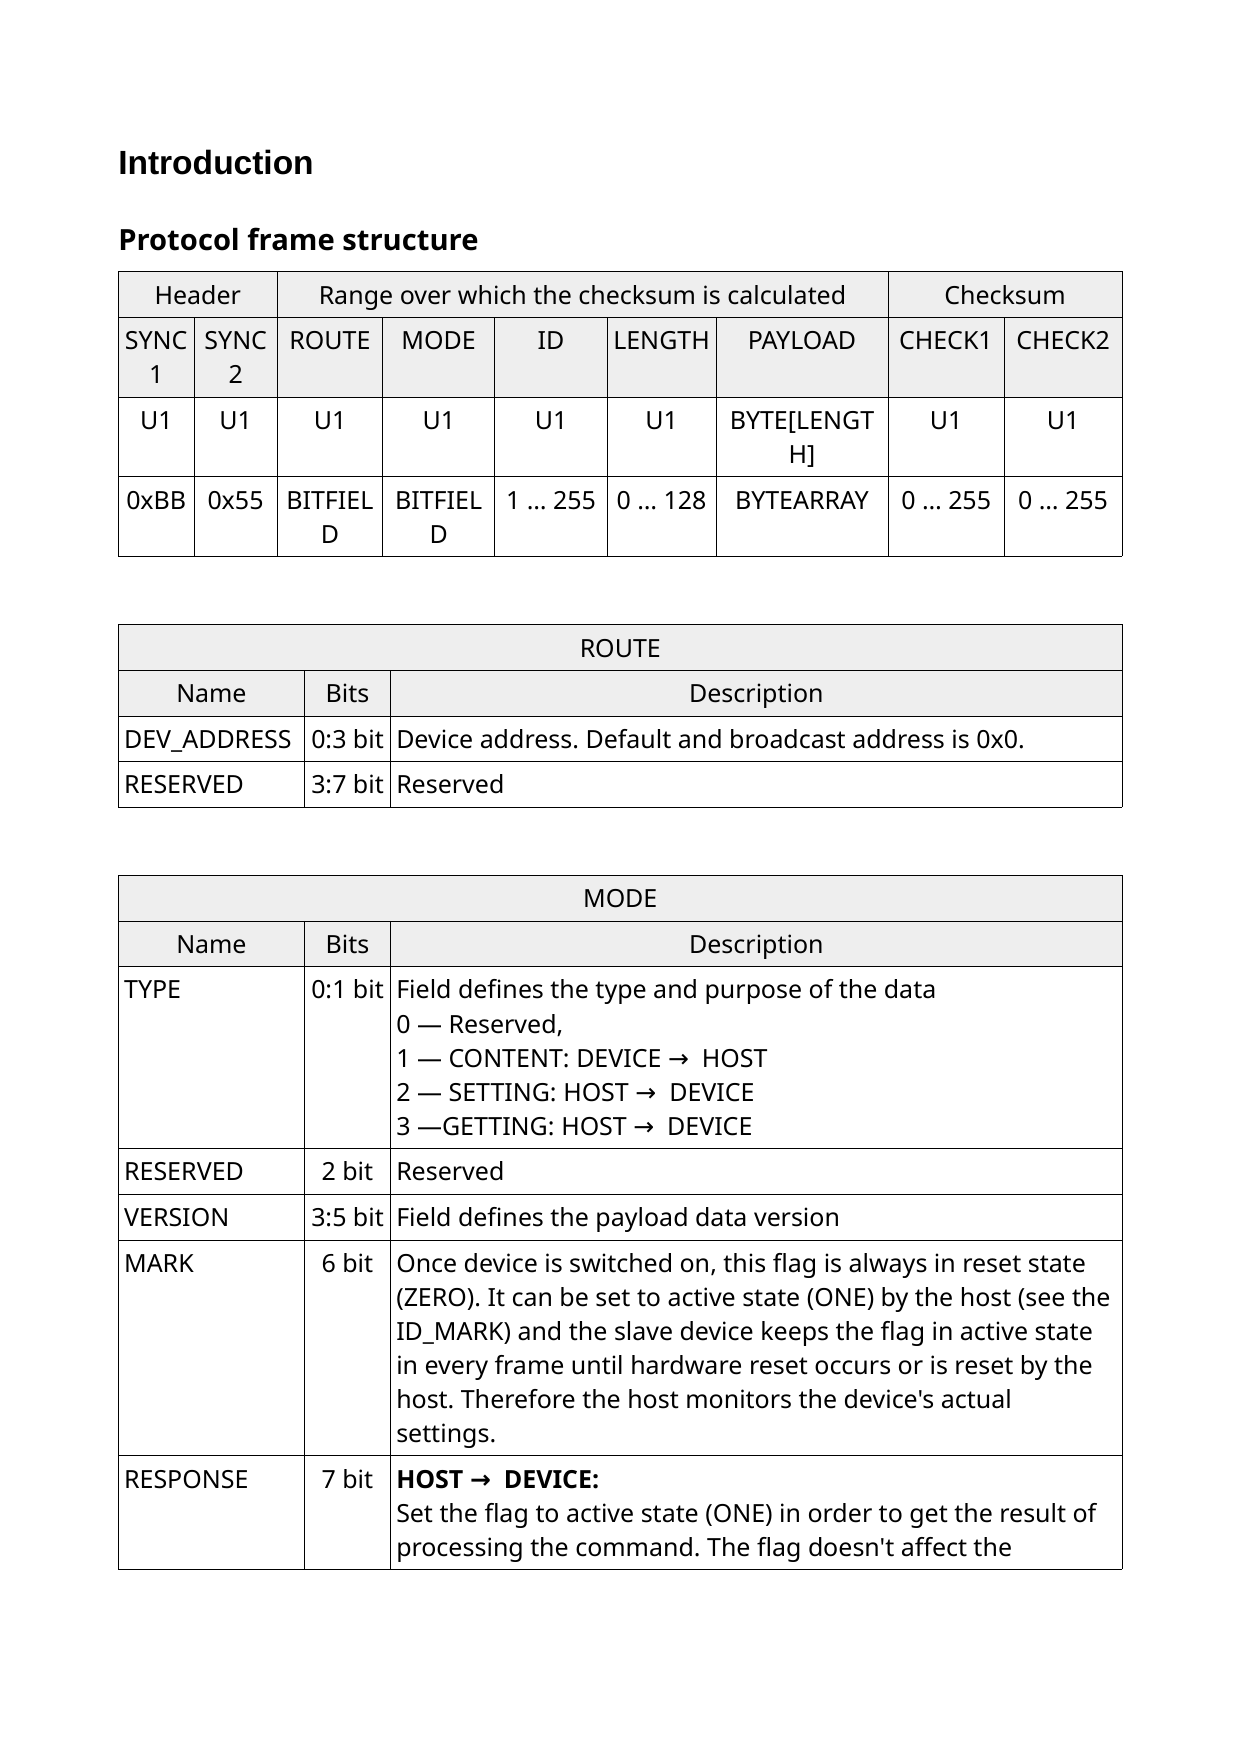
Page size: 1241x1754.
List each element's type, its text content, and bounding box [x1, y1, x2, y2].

table_cell 2 bit [305, 1149, 390, 1194]
table_cell U1 [1005, 398, 1122, 476]
table_cell U1 [278, 398, 382, 476]
table_cell Name [119, 922, 304, 966]
table_cell PAYLOAD [717, 318, 888, 397]
subtitle Protocol frame structure [118, 219, 1122, 259]
table_cell Device address. Default and broadcast address is 0x0. [391, 717, 1122, 761]
table_header Checksum [889, 272, 1122, 317]
table_cell DEV_ADDRESS [119, 717, 304, 761]
table_header MODE [119, 876, 1122, 921]
subtitle Introduction [118, 143, 1122, 182]
table_cell U1 [889, 398, 1004, 476]
table_cell 0 … 128 [608, 477, 716, 556]
table_header Header [119, 272, 277, 317]
table_cell U1 [383, 398, 494, 476]
table_cell ROUTE [278, 318, 382, 397]
table_cell TYPE [119, 967, 304, 1148]
table_cell 0 … 255 [889, 477, 1004, 556]
table_cell HOST → DEVICE: Set the flag to active state (ONE) in order to get the result of processing the command. The flag doesn't affect the [391, 1456, 1122, 1569]
table_cell BYTE[LENGTH] [717, 398, 888, 476]
table_cell U1 [495, 398, 607, 476]
table_cell Reserved [391, 762, 1122, 807]
table_header Range over which the checksum is calculated [278, 272, 888, 317]
table_cell 0x55 [195, 477, 277, 556]
table_cell Name [119, 671, 304, 716]
table_header ROUTE [119, 625, 1122, 670]
table_cell SYNC1 [119, 318, 194, 397]
table_cell 0:1 bit [305, 967, 390, 1148]
table_cell VERSION [119, 1195, 304, 1239]
table_cell 7 bit [305, 1456, 390, 1569]
table_cell 3:5 bit [305, 1195, 390, 1239]
table_cell Description [391, 671, 1122, 716]
table_cell 0 … 255 [1005, 477, 1122, 556]
table_cell RESERVED [119, 1149, 304, 1194]
table_cell MODE [383, 318, 494, 397]
table_cell Bits [305, 671, 390, 716]
table_cell MARK [119, 1241, 304, 1455]
table_cell Field defines the type and purpose of the data 0 — Reserved, 1 — CONTENT: DEVICE → HOST 2 — SETTING: HOST → DEVICE 3 —GETTING: HOST → DEVICE [391, 967, 1122, 1148]
table_cell U1 [195, 398, 277, 476]
table_cell CHECK2 [1005, 318, 1122, 397]
table_cell BYTEARRAY [717, 477, 888, 556]
table_cell 0:3 bit [305, 717, 390, 761]
table_cell BITFIELD [383, 477, 494, 556]
table_cell RESPONSE [119, 1456, 304, 1569]
table_cell LENGTH [608, 318, 716, 397]
table_cell 3:7 bit [305, 762, 390, 807]
table_cell U1 [608, 398, 716, 476]
table_cell BITFIELD [278, 477, 382, 556]
table_cell CHECK1 [889, 318, 1004, 397]
table_cell 0xBB [119, 477, 194, 556]
table_cell Once device is switched on, this flag is always in reset state (ZERO). It can be set to active state (ONE) by the host (see the ID_MARK) and the slave device keeps the flag in active state in every frame until hardware reset occurs or is reset by the host. Therefore the host monitors the device's actual settings. [391, 1241, 1122, 1455]
table_cell Bits [305, 922, 390, 966]
table_cell RESERVED [119, 762, 304, 807]
table_cell 1 … 255 [495, 477, 607, 556]
table_cell ID [495, 318, 607, 397]
table_cell 6 bit [305, 1241, 390, 1455]
table_cell Description [391, 922, 1122, 966]
table_cell SYNC2 [195, 318, 277, 397]
table_cell Reserved [391, 1149, 1122, 1194]
table_cell U1 [119, 398, 194, 476]
table_cell Field defines the payload data version [391, 1195, 1122, 1239]
